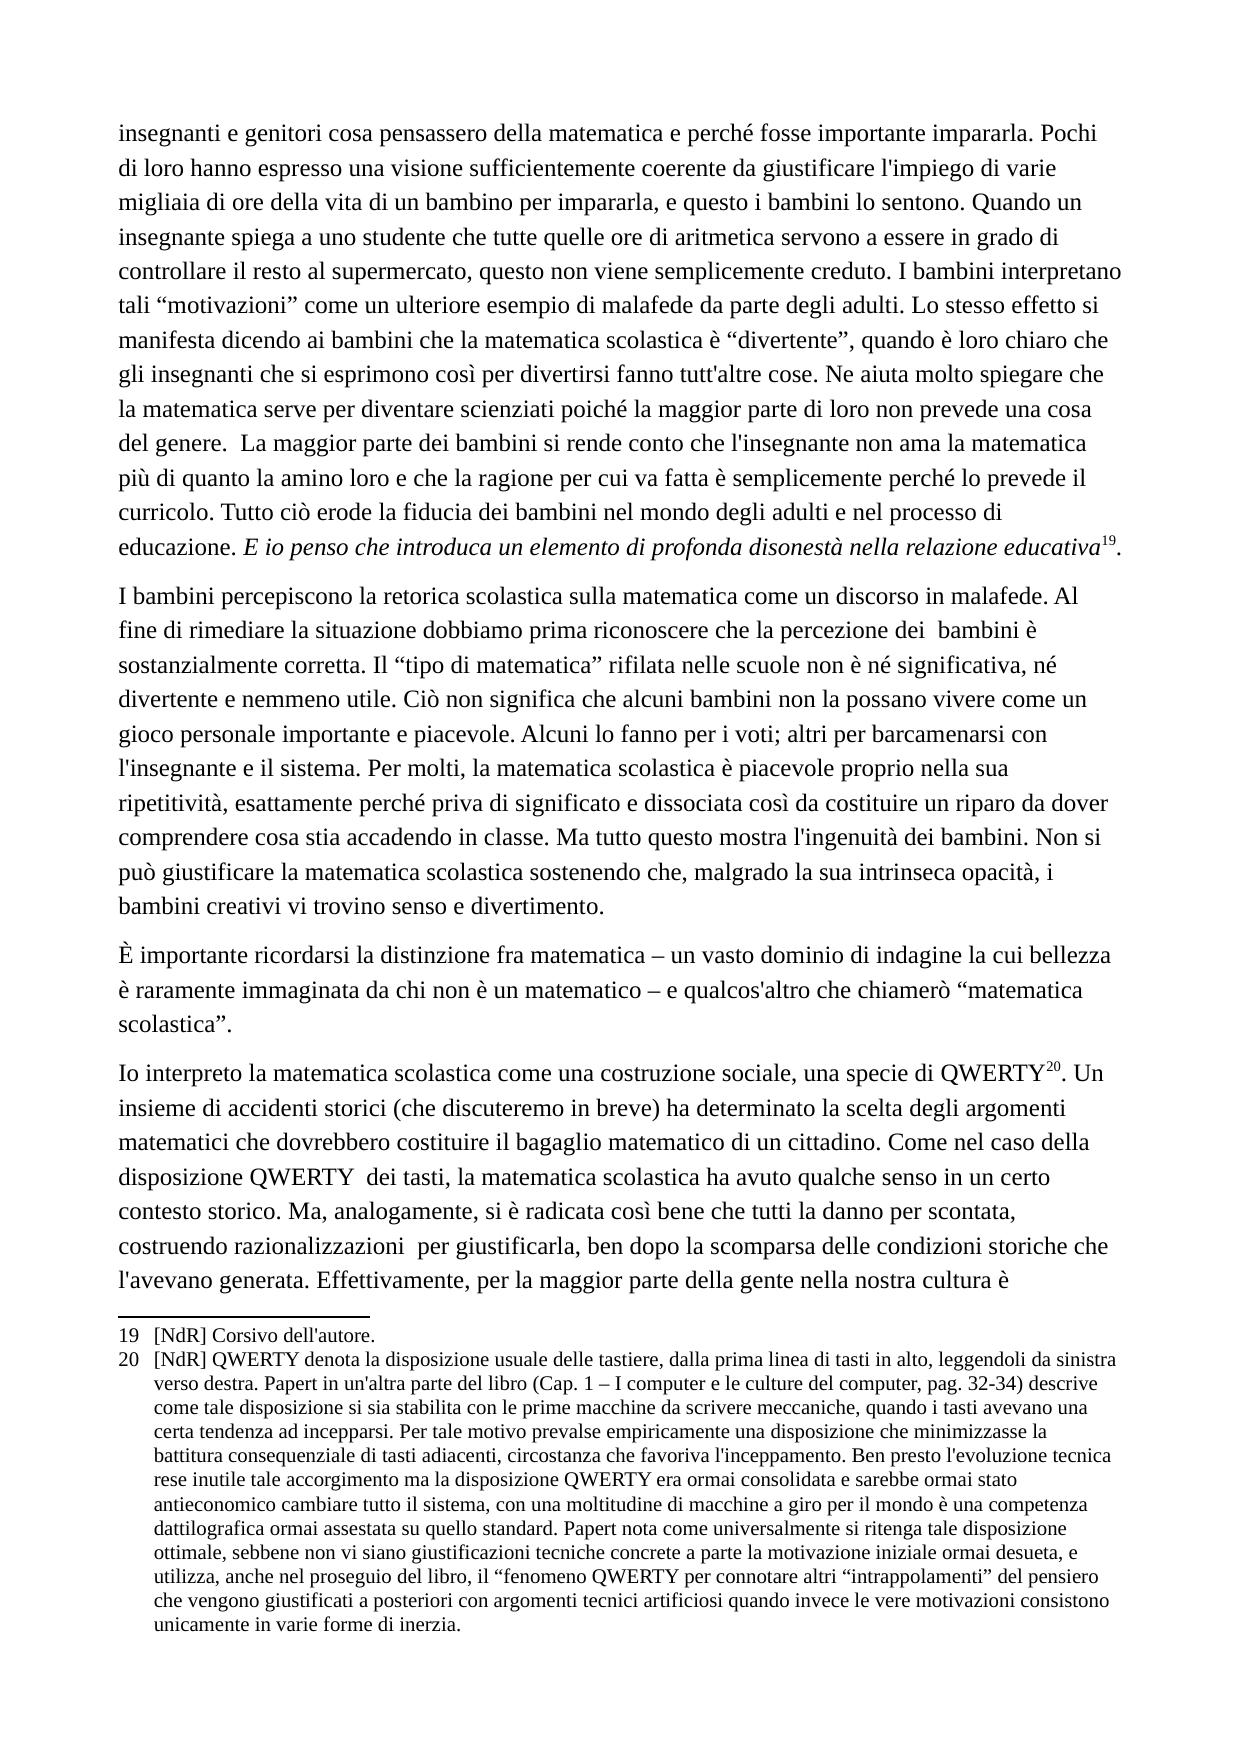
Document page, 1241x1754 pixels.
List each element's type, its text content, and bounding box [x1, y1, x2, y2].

text È importante ricordarsi la distinzione fra matematica – un vasto dominio di indagine la cui bellezza è raramente immaginata da chi non è un matematico – e qualcos'altro che chiamerò “matematica scolastica”. [118, 940, 1122, 1038]
text Io interpreto la matematica scolastica come una costruzione sociale, una specie di QWERTY. Un insieme di accidenti storici (che discuteremo in breve) ha determinato la scelta degli argomenti matematici che dovrebbero costituire il bagaglio matematico di un cittadino. Come nel caso della disposizione QWERTY dei tasti, la matematica scolastica ha avuto qualche senso in un certo contesto storico. Ma, analogamente, si è radicata così bene che tutti la danno per scontata, costruendo razionalizzazioni per giustificarla, ben dopo la scomparsa delle condizioni storiche che l'avevano generata. Effettivamente, per la maggior parte della gente nella nostra cultura è [118, 1058, 1122, 1294]
text insegnanti e genitori cosa pensassero della matematica e perché fosse importante impararla. Pochi di loro hanno espresso una visione sufficientemente coerente da giustificare l'impiego di varie migliaia di ore della vita di un bambino per impararla, e questo i bambini lo sentono. Quando un insegnante spiega a uno studente che tutte quelle ore di aritmetica servono a essere in grado di controllare il resto al supermercato, questo non viene semplicemente creduto. I bambini interpretano tali “motivazioni” come un ulteriore esempio di malafede da parte degli adulti. Lo stesso effetto si manifesta dicendo ai bambini che la matematica scolastica è “divertente”, quando è loro chiaro che gli insegnanti che si esprimono così per divertirsi fanno tutt'altre cose. Ne aiuta molto spiegare che la matematica serve per diventare scienziati poiché la maggior parte di loro non prevede una cosa del genere. La maggior parte dei bambini si rende conto che l'insegnante non ama la matematica più di quanto la amino loro e che la ragione per cui va fatta è semplicemente perché lo prevede il curricolo. Tutto ciò erode la fiducia dei bambini nel mondo degli adulti e nel processo di educazione. E io penso che introduca un elemento di profonda disonestà nella relazione educativa. [118, 118, 1122, 561]
text [NdR] Corsivo dell'autore. [118, 1323, 1122, 1347]
text [NdR] QWERTY denota la disposizione usuale delle tastiere, dalla prima linea di tasti in alto, leggendoli da sinistra verso destra. Papert in un'altra parte del libro (Cap. 1 – I computer e le culture del computer, pag. 32-34) descrive come tale disposizione si sia stabilita con le prime macchine da scrivere meccaniche, quando i tasti avevano una certa tendenza ad incepparsi. Per tale motivo prevalse empiricamente una disposizione che minimizzasse la battitura consequenziale di tasti adiacenti, circostanza che favoriva l'inceppamento. Ben presto l'evoluzione tecnica rese inutile tale accorgimento ma la disposizione QWERTY era ormai consolidata e sarebbe ormai stato antieconomico cambiare tutto il sistema, con una moltitudine di macchine a giro per il mondo è una competenza dattilografica ormai assestata su quello standard. Papert nota come universalmente si ritenga tale disposizione ottimale, sebbene non vi siano giustificazioni tecniche concrete a parte la motivazione iniziale ormai desueta, e utilizza, anche nel proseguio del libro, il “fenomeno QWERTY per connotare altri “intrappolamenti” del pensiero che vengono giustificati a posteriori con argomenti tecnici artificiosi quando invece le vere motivazioni consistono unicamente in varie forme di inerzia. [118, 1347, 1122, 1636]
text I bambini percepiscono la retorica scolastica sulla matematica come un discorso in malafede. Al fine di rimediare la situazione dobbiamo prima riconoscere che la percezione dei bambini è sostanzialmente corretta. Il “tipo di matematica” rifilata nelle scuole non è né significativa, né divertente e nemmeno utile. Ciò non significa che alcuni bambini non la possano vivere come un gioco personale importante e piacevole. Alcuni lo fanno per i voti; altri per barcamenarsi con l'insegnante e il sistema. Per molti, la matematica scolastica è piacevole proprio nella sua ripetitività, esattamente perché priva di significato e dissociata così da costituire un riparo da dover comprendere cosa stia accadendo in classe. Ma tutto questo mostra l'ingenuità dei bambini. Non si può giustificare la matematica scolastica sostenendo che, malgrado la sua intrinseca opacità, i bambini creativi vi trovino senso e divertimento. [118, 581, 1122, 920]
